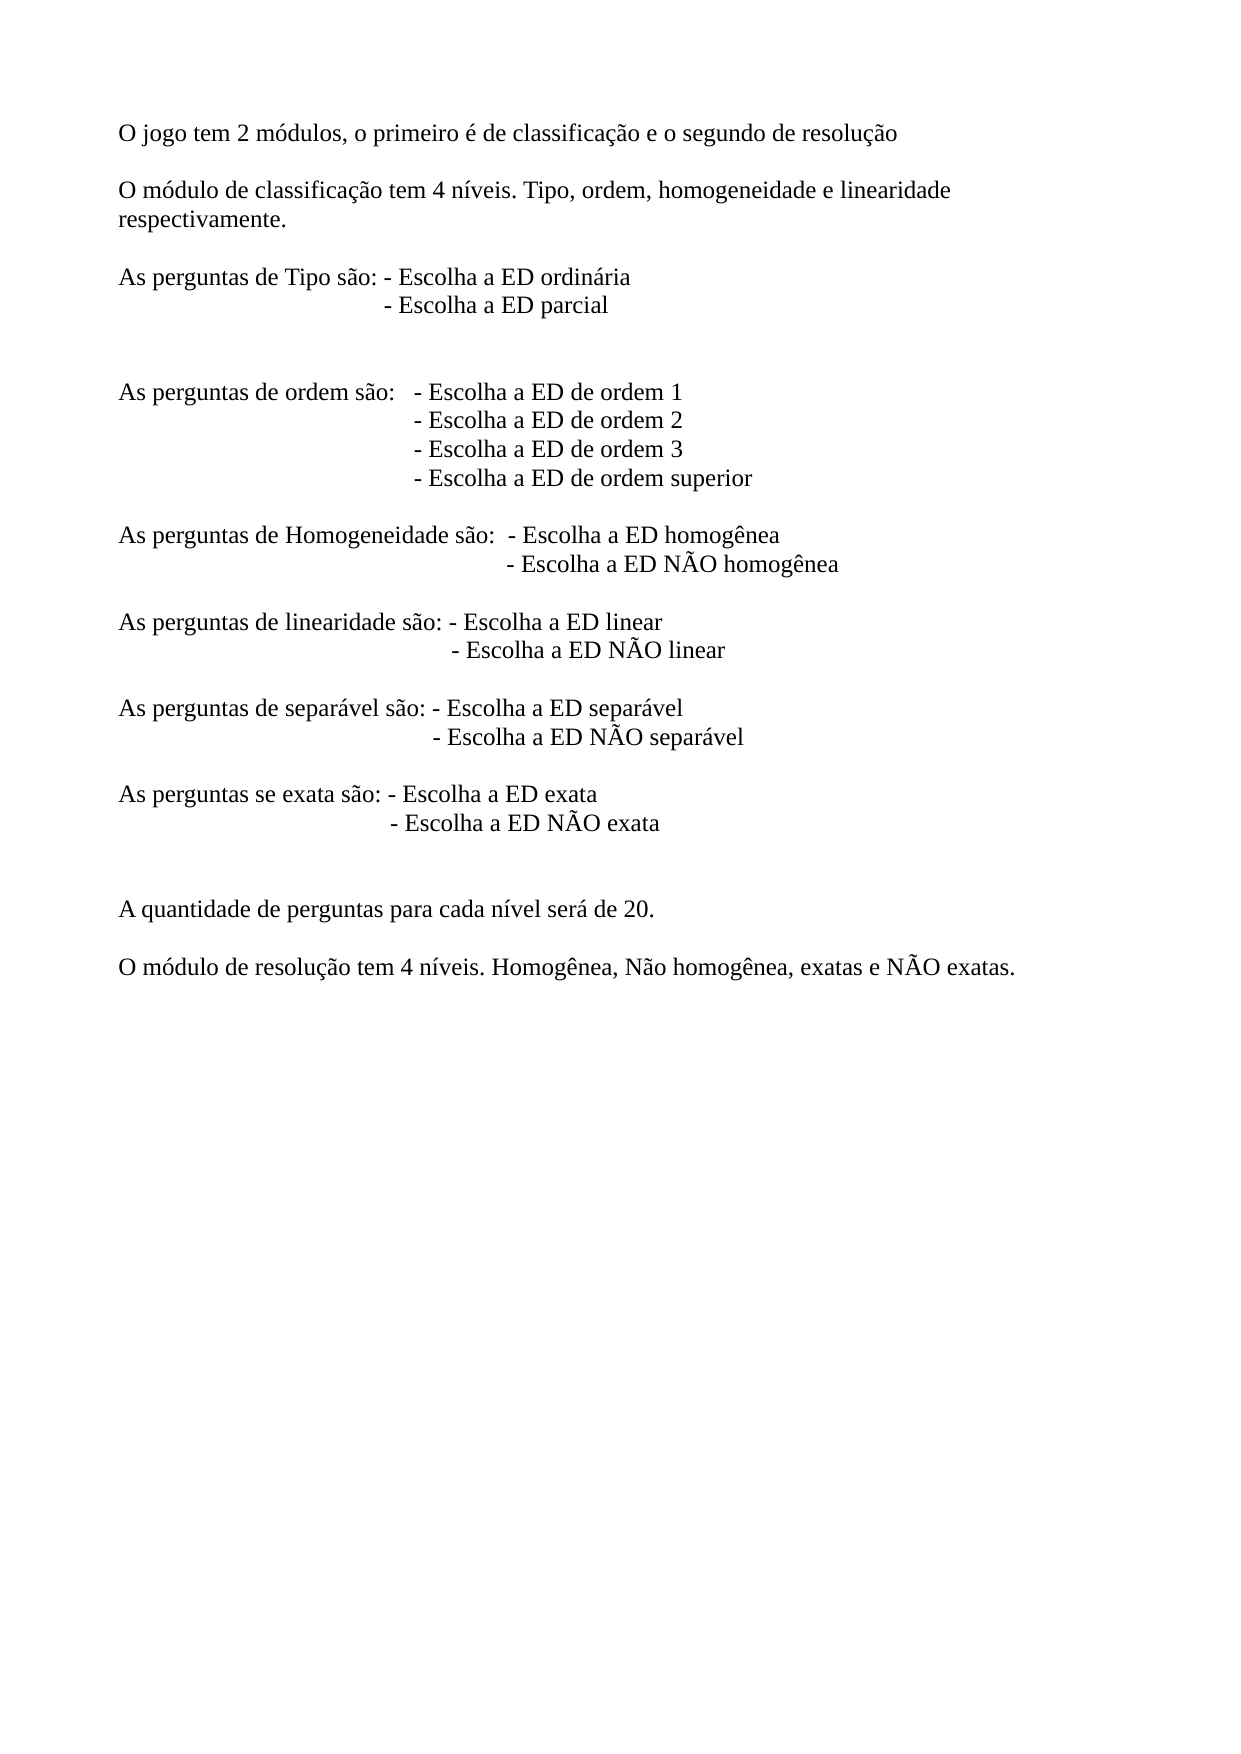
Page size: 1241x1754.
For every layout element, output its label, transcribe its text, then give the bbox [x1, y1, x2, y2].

text A quantidade de perguntas para cada nível será de 20. [118, 894, 1122, 923]
text O módulo de classificação tem 4 níveis. Tipo, ordem, homogeneidade e linearidade respectivamente. [118, 176, 1122, 233]
text As perguntas se exata são: - Escolha a ED exata [118, 779, 1122, 808]
text - Escolha a ED NÃO linear [118, 636, 1122, 664]
text - Escolha a ED NÃO homogênea [118, 549, 1122, 578]
text As perguntas de ordem são: - Escolha a ED de ordem 1 [118, 377, 1122, 406]
text O módulo de resolução tem 4 níveis. Homogênea, Não homogênea, exatas e NÃO exatas. [118, 952, 1122, 981]
text As perguntas de Homogeneidade são: - Escolha a ED homogênea [118, 521, 1122, 549]
text As perguntas de separável são: - Escolha a ED separável [118, 693, 1122, 722]
text - Escolha a ED NÃO separável [118, 722, 1122, 751]
text - Escolha a ED de ordem superior [118, 463, 1122, 492]
text As perguntas de Tipo são: - Escolha a ED ordinária [118, 262, 1122, 291]
text - Escolha a ED parcial [118, 291, 1122, 319]
text - Escolha a ED NÃO exata [118, 808, 1122, 837]
text - Escolha a ED de ordem 3 [118, 434, 1122, 463]
text O jogo tem 2 módulos, o primeiro é de classificação e o segundo de resolução [118, 118, 1122, 147]
text - Escolha a ED de ordem 2 [118, 406, 1122, 434]
text As perguntas de linearidade são: - Escolha a ED linear [118, 607, 1122, 636]
